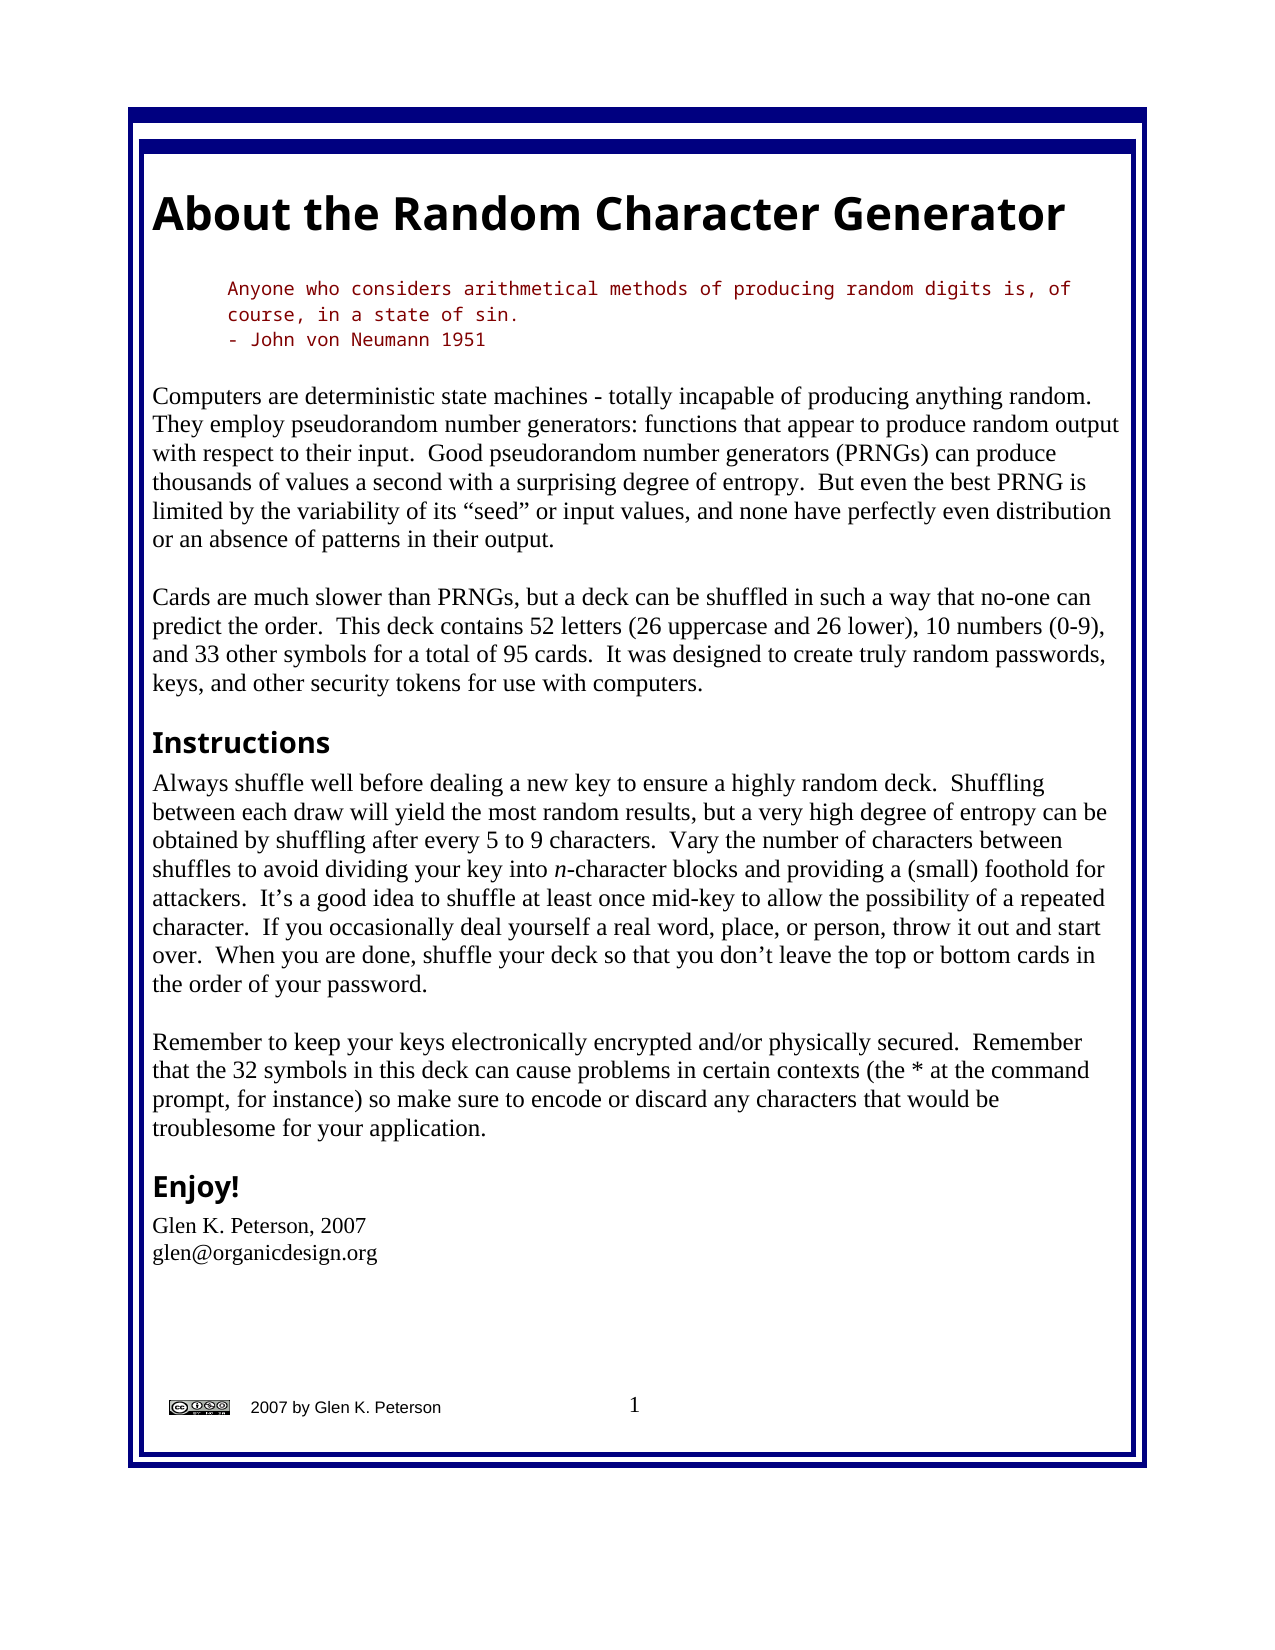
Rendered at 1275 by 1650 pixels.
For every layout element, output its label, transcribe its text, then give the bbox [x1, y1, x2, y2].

text Glen K. Peterson, 2007 [152, 1213, 1123, 1239]
text glen@organicdesign.org [152, 1239, 1123, 1265]
text - John von Neumann 1951 [227, 326, 1123, 352]
subtitle Instructions [152, 722, 1123, 762]
text Always shuffle well before dealing a new key to ensure a highly random deck. Shuffling between each draw will yield the most random results, but a very high degree of entropy can be obtained by shuffling after every 5 to 9 characters. Vary the number of characters between shuffles to avoid dividing your key into n-character blocks and providing a (small) foothold for attackers. It’s a good idea to shuffle at least once mid-key to allow the possibility of a repeated character. If you occasionally deal yourself a real word, place, or person, throw it out and start over. When you are done, shuffle your deck so that you don’t leave the top or bottom cards in the order of your password. [152, 768, 1123, 998]
subtitle About the Random Character Generator [152, 181, 1123, 244]
picture [169, 1400, 230, 1415]
text Anyone who considers arithmetical methods of producing random digits is, of course, in a state of sin. [227, 275, 1123, 326]
subtitle Enjoy! [152, 1167, 1123, 1206]
text Cards are much slower than PRNGs, but a deck can be shuffled in such a way that no-one can predict the order. This deck contains 52 letters (26 uppercase and 26 lower), 10 numbers (0-9), and 33 other symbols for a total of 95 cards. It was designed to create truly random passwords, keys, and other security tokens for use with computers. [152, 582, 1123, 697]
text Computers are deterministic state machines - totally incapable of producing anything random. They employ pseudorandom number generators: functions that appear to produce random output with respect to their input. Good pseudorandom number generators (PRNGs) can produce thousands of values a second with a surprising degree of entropy. But even the best PRNG is limited by the variability of its “seed” or input values, and none have perfectly even distribution or an absence of patterns in their output. [152, 381, 1123, 553]
text Remember to keep your keys electronically encrypted and/or physically secured. Remember that the 32 symbols in this deck can cause problems in certain contexts (the * at the command prompt, for instance) so make sure to encode or discard any characters that would be troublesome for your application. [152, 1027, 1123, 1142]
